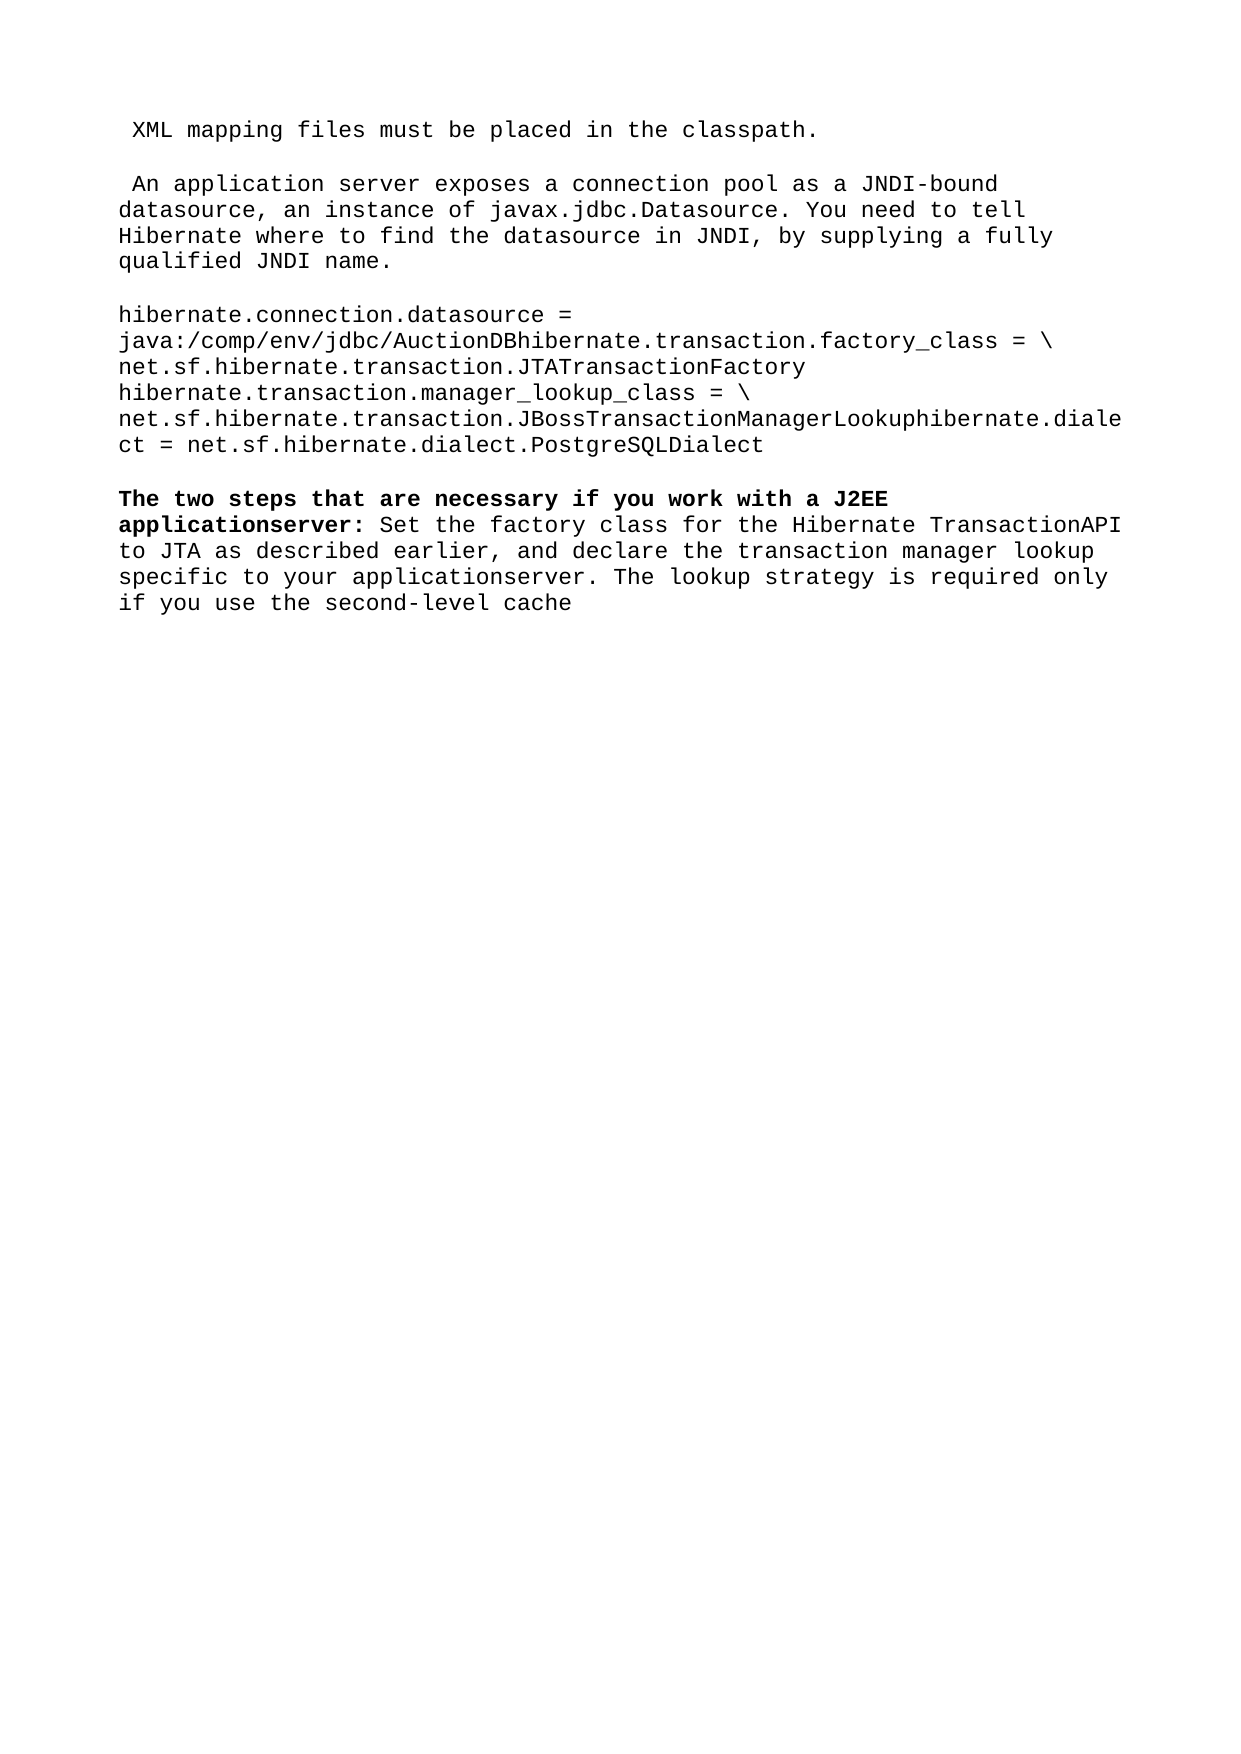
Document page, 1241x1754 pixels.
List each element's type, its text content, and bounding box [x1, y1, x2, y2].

text hibernate.connection.datasource = java:/comp/env/jdbc/AuctionDBhibernate.transaction.factory_class = \ net.sf.hibernate.transaction.JTATransactionFactory hibernate.transaction.manager_lookup_class = \ net.sf.hibernate.transaction.JBossTransactionManagerLookuphibernate.dialect = net.sf.hibernate.dialect.PostgreSQLDialect [118, 304, 1122, 459]
text The two steps that are necessary if you work with a J2EE applicationserver: Set the factory class for the Hibernate TransactionAPI to JTA as described earlier, and declare the transaction manager lookup specific to your applicationserver. The lookup strategy is required only if you use the second-level cache [118, 487, 1122, 617]
text XML mapping files must be placed in the classpath. [118, 118, 1122, 144]
text An application server exposes a connection pool as a JNDI-bound datasource, an instance of javax.jdbc.Datasource. You need to tell Hibernate where to find the datasource in JNDI, by supplying a fully qualified JNDI name. [118, 172, 1122, 276]
